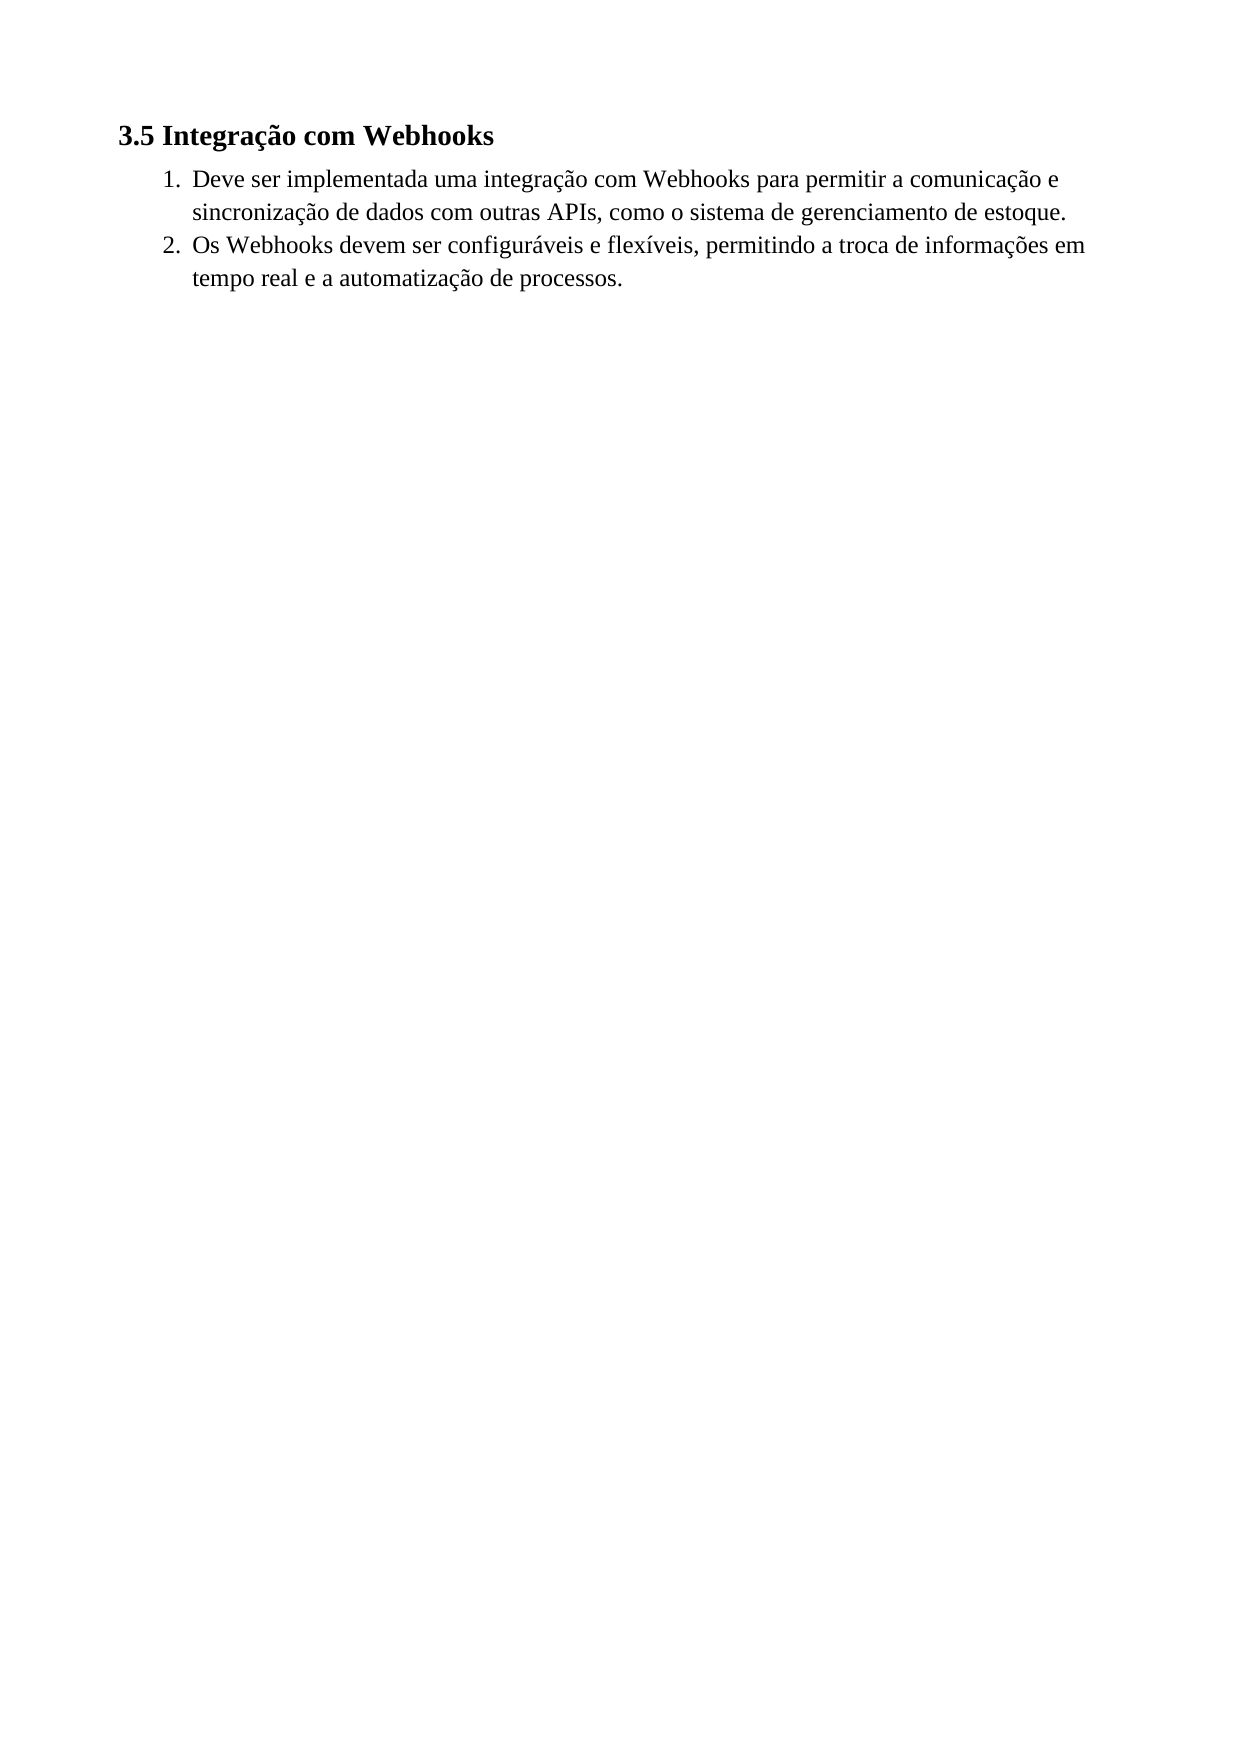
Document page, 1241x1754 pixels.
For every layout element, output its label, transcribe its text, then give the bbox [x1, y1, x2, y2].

list Deve ser implementada uma integração com Webhooks para permitir a comunicação e sincronização de dados com outras APIs, como o sistema de gerenciamento de estoque. [162, 164, 1122, 226]
subtitle 3.5 Integração com Webhooks [118, 118, 1122, 152]
list Os Webhooks devem ser configuráveis e flexíveis, permitindo a troca de informações em tempo real e a automatização de processos. [162, 230, 1122, 292]
